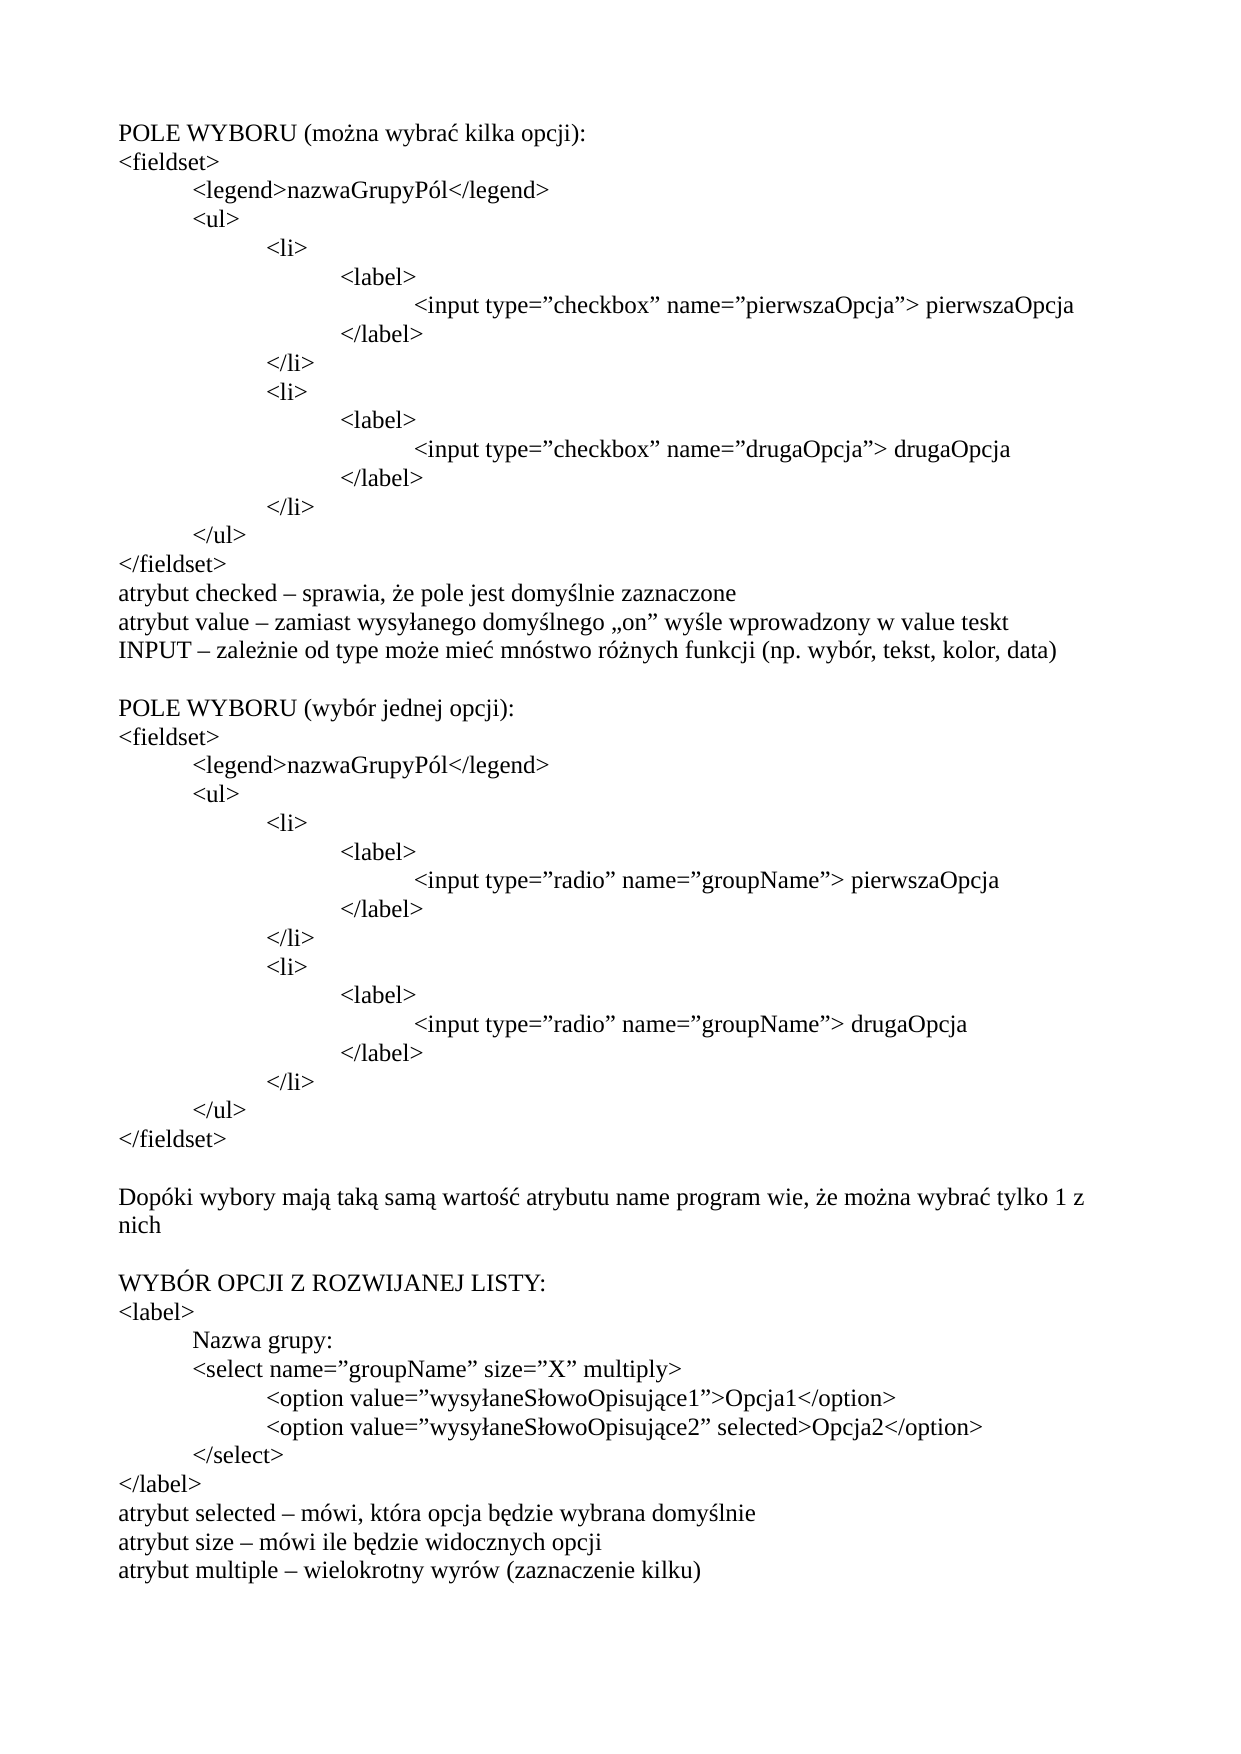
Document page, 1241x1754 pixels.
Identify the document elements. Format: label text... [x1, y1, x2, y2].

text <li> [118, 377, 1122, 406]
text <option value=”wysyłaneSłowoOpisujące2” selected>Opcja2</option> [118, 1412, 1122, 1441]
text </li> [118, 492, 1122, 521]
text atrybut selected – mówi, która opcja będzie wybrana domyślnie [118, 1498, 1122, 1527]
text atrybut multiple – wielokrotny wyrów (zaznaczenie kilku) [118, 1556, 1122, 1584]
text <select name=”groupName” size=”X” multiply> [118, 1354, 1122, 1383]
text atrybut value – zamiast wysyłanego domyślnego „on” wyśle wprowadzony w value teskt [118, 607, 1122, 636]
text Nazwa grupy: [118, 1326, 1122, 1354]
text <legend>nazwaGrupyPól</legend> [118, 751, 1122, 779]
text </ul> [118, 1096, 1122, 1124]
text </label> [118, 463, 1122, 492]
text <fieldset> [118, 722, 1122, 751]
text WYBÓR OPCJI Z ROZWIJANEJ LISTY: [118, 1268, 1122, 1297]
text <legend>nazwaGrupyPól</legend> [118, 176, 1122, 204]
text <ul> [118, 779, 1122, 808]
text </ul> [118, 521, 1122, 549]
text <input type=”checkbox” name=”drugaOpcja”> drugaOpcja [118, 434, 1122, 463]
text <input type=”radio” name=”groupName”> drugaOpcja [118, 1009, 1122, 1038]
text </label> [118, 1469, 1122, 1498]
text Dopóki wybory mają taką samą wartość atrybutu name program wie, że można wybrać tylko 1 z nich [118, 1182, 1122, 1239]
text <fieldset> [118, 147, 1122, 176]
text </li> [118, 1067, 1122, 1096]
text </fieldset> [118, 1124, 1122, 1153]
text <label> [118, 262, 1122, 291]
text POLE WYBORU (można wybrać kilka opcji): [118, 118, 1122, 147]
text POLE WYBORU (wybór jednej opcji): [118, 693, 1122, 722]
text <li> [118, 808, 1122, 837]
text <input type=”radio” name=”groupName”> pierwszaOpcja [118, 866, 1122, 894]
text </label> [118, 1038, 1122, 1067]
text </fieldset> [118, 549, 1122, 578]
text <input type=”checkbox” name=”pierwszaOpcja”> pierwszaOpcja [118, 291, 1122, 319]
text </select> [118, 1441, 1122, 1469]
text <label> [118, 981, 1122, 1009]
text <option value=”wysyłaneSłowoOpisujące1”>Opcja1</option> [118, 1383, 1122, 1412]
text atrybut checked – sprawia, że pole jest domyślnie zaznaczone [118, 578, 1122, 607]
text <label> [118, 837, 1122, 866]
text <li> [118, 233, 1122, 262]
text <label> [118, 406, 1122, 434]
text </label> [118, 894, 1122, 923]
text </li> [118, 348, 1122, 377]
text INPUT – zależnie od type może mieć mnóstwo różnych funkcji (np. wybór, tekst, kolor, data) [118, 636, 1122, 664]
text atrybut size – mówi ile będzie widocznych opcji [118, 1527, 1122, 1556]
text <label> [118, 1297, 1122, 1326]
text </label> [118, 319, 1122, 348]
text </li> [118, 923, 1122, 952]
text <ul> [118, 204, 1122, 233]
text <li> [118, 952, 1122, 981]
